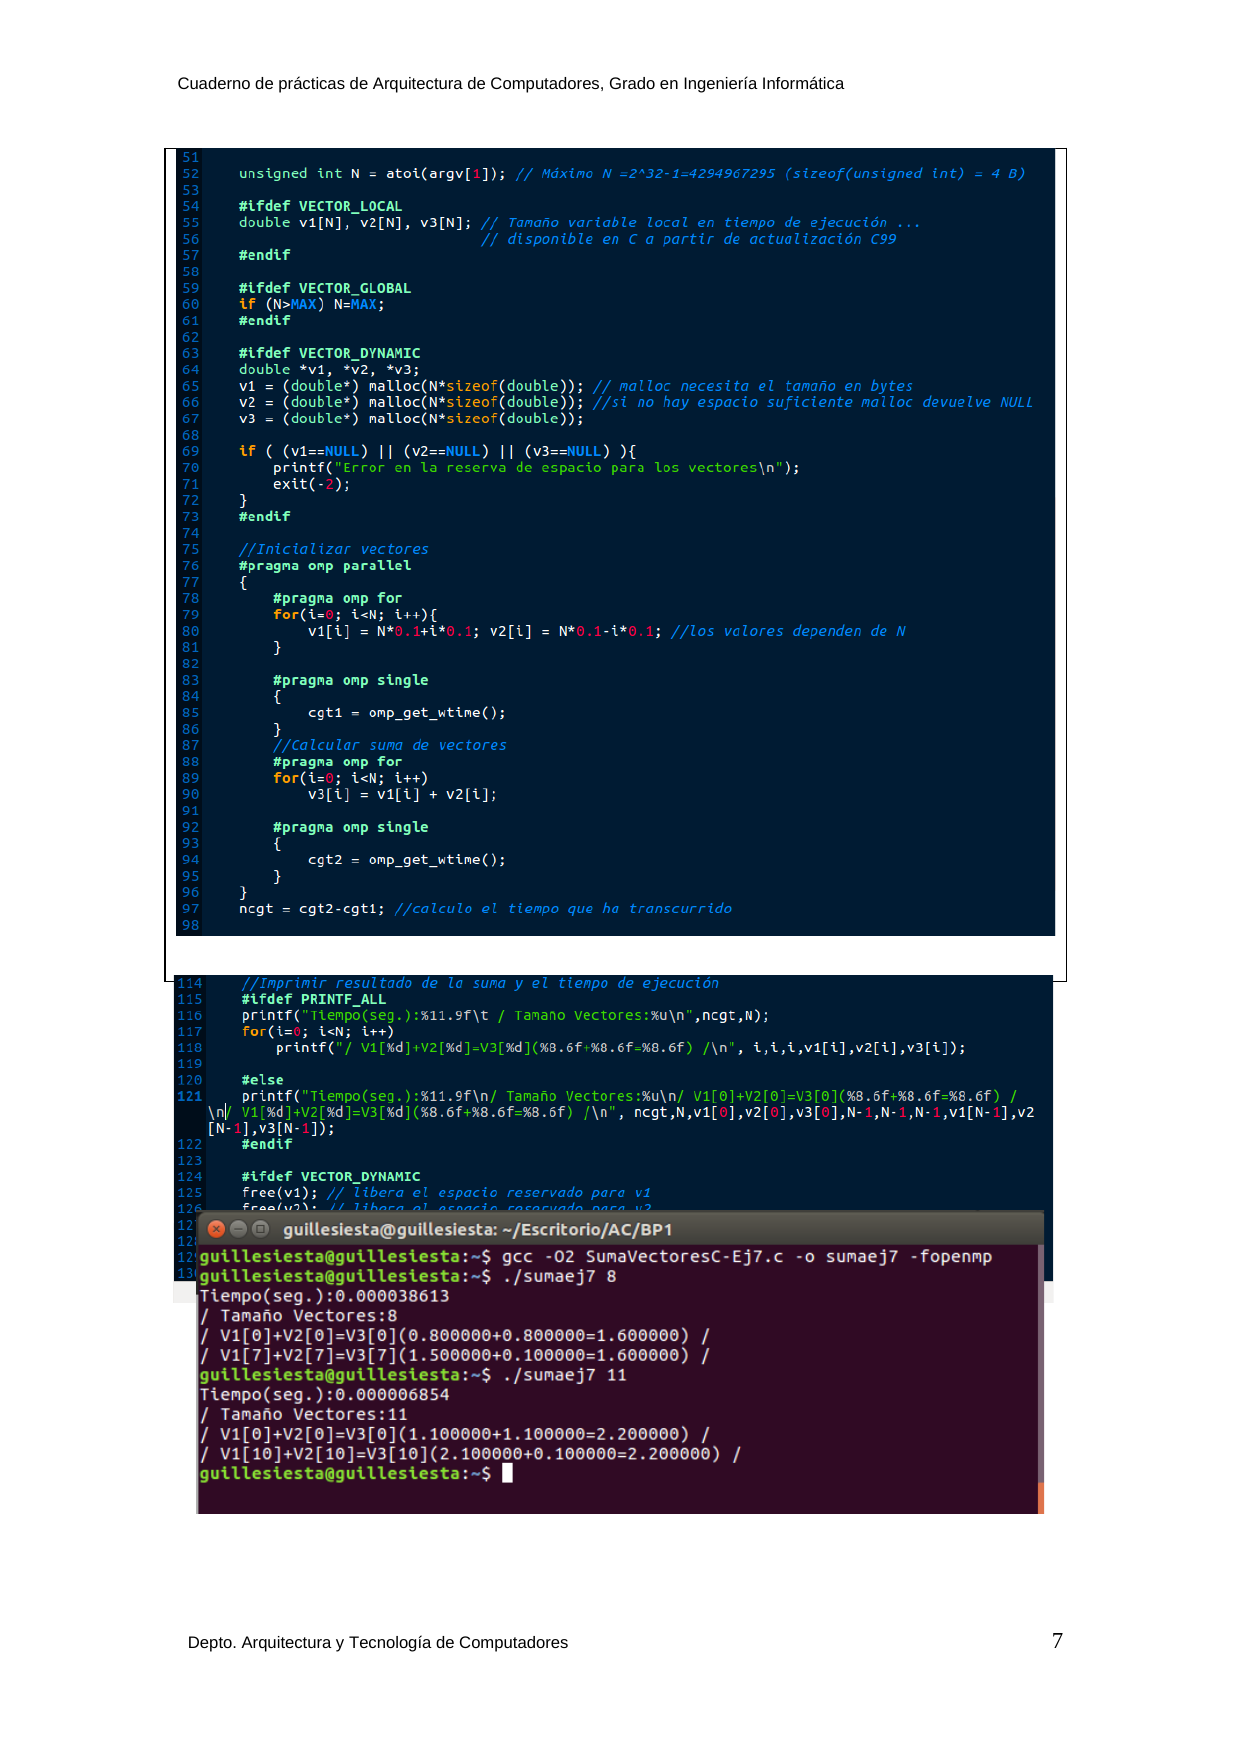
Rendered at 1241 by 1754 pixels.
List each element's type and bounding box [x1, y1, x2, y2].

table_header [166, 149, 1066, 981]
picture [176, 148, 1056, 936]
picture [173, 975, 1054, 1514]
